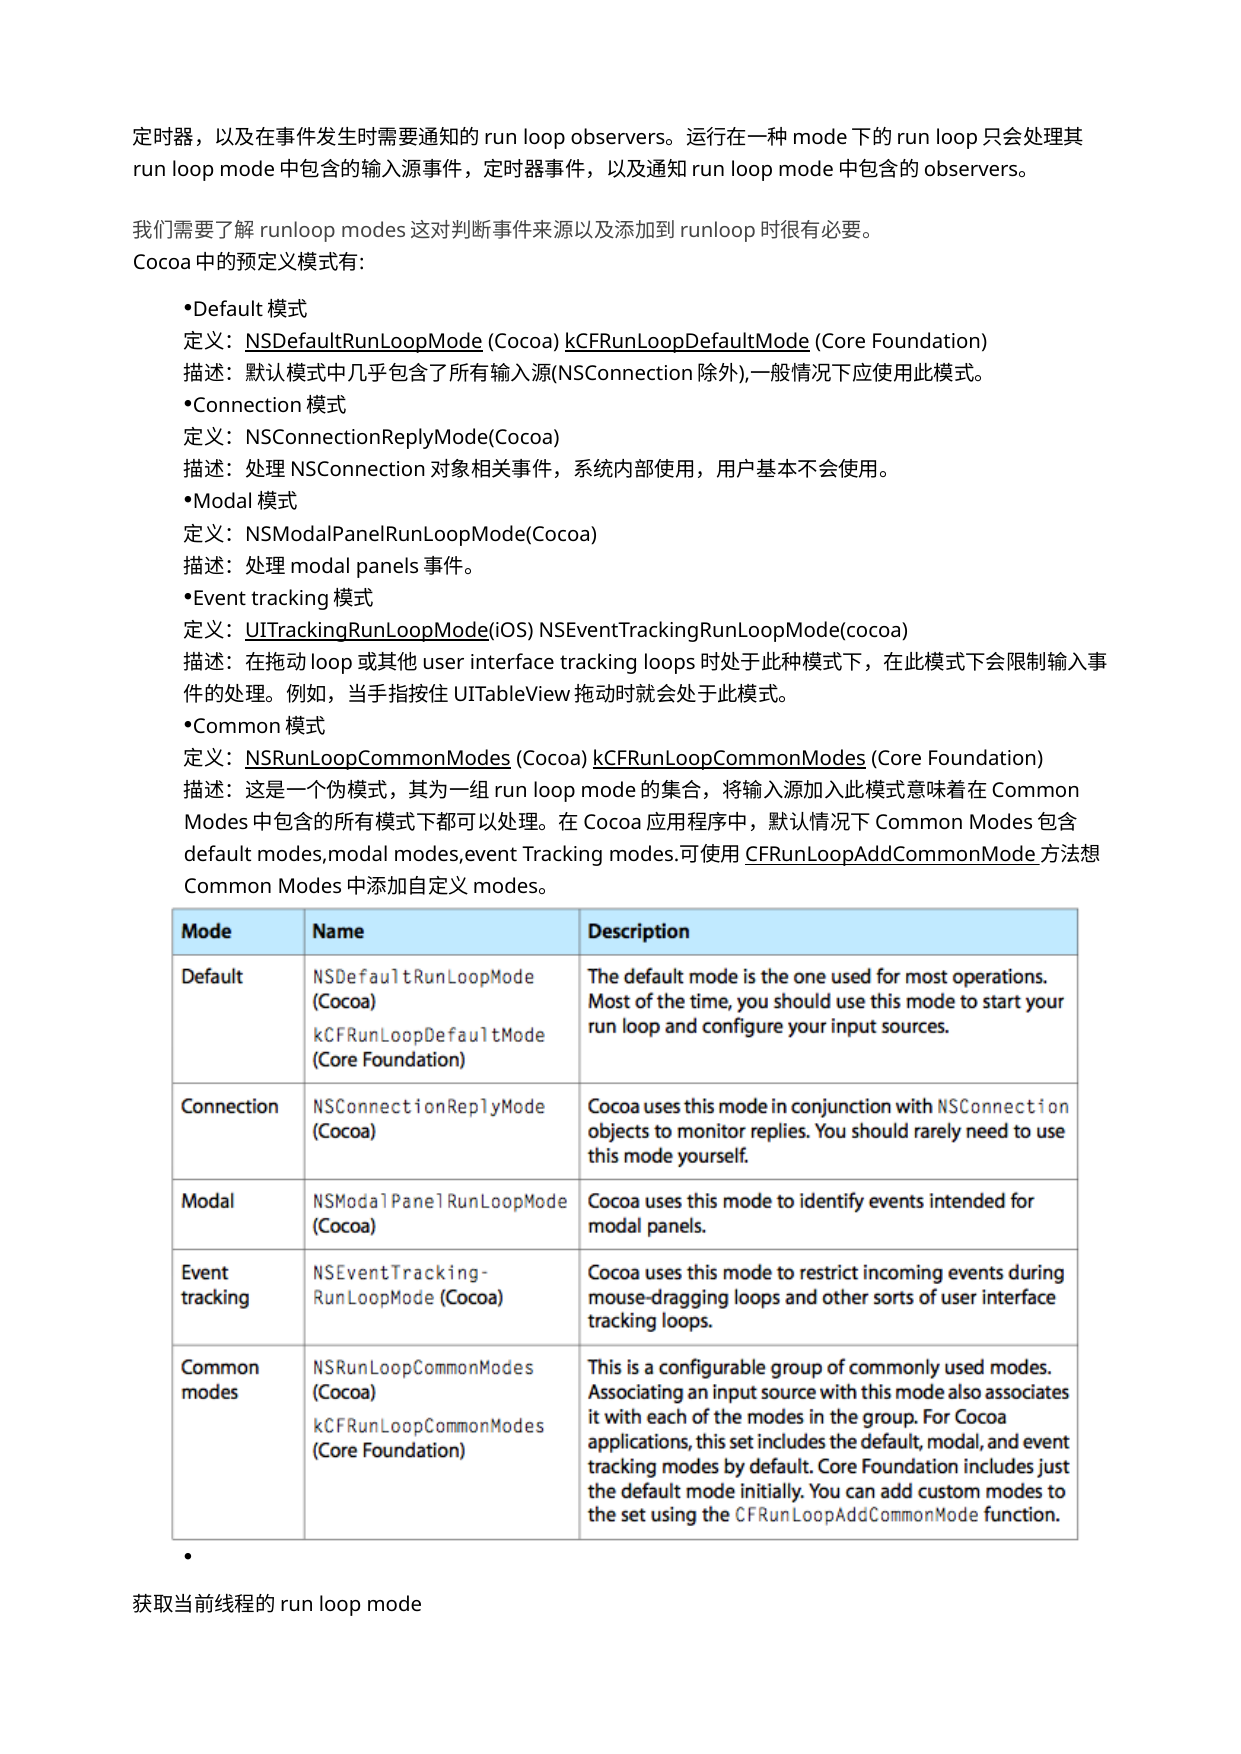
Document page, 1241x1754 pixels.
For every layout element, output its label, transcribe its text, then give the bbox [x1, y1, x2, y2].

list Default模式 定义：NSDefaultRunLoopMode (Cocoa) kCFRunLoopDefaultMode (Core Foundation) 描述：默认模式中几乎包含了所有输入源(NSConnection除外),一般情况下应使用此模式。 [118, 290, 1122, 386]
list Connection模式 定义：NSConnectionReplyMode(Cocoa) 描述：处理NSConnection对象相关事件，系统内部使用，用户基本不会使用。 [118, 386, 1122, 483]
list Modal模式 定义：NSModalPanelRunLoopMode(Cocoa) 描述：处理modal panels事件。 [118, 483, 1122, 579]
list Event tracking模式 定义：UITrackingRunLoopMode(iOS) NSEventTrackingRunLoopMode(cocoa) 描述：在拖动loop或其他user interface tracking loops时处于此种模式下，在此模式下会限制输入事件的处理。例如，当手指按住UITableView拖动时就会处于此模式。 [118, 579, 1122, 707]
text 每个run loop可运行在不同的模式下,一个run loop mode是一个集合，其中包含其监听的若干输入事件源，定时器，以及在事件发生时需要通知的run loop observers。运行在一种mode下的run loop只会处理其run loop mode中包含的输入源事件，定时器事件，以及通知run loop mode中包含的observers。 [133, 118, 1107, 182]
picture [160, 899, 1080, 1542]
list Common模式 定义：NSRunLoopCommonModes (Cocoa) kCFRunLoopCommonModes (Core Foundation) 描述：这是一个伪模式，其为一组run loop mode的集合，将输入源加入此模式意味着在Common Modes中包含的所有模式下都可以处理。在Cocoa应用程序中，默认情况下Common Modes包含default modes,modal modes,event Tracking modes.可使用CFRunLoopAddCommonMode方法想Common Modes中添加自定义modes。 [118, 707, 1122, 900]
text 我们需要了解runloop modes这对判断事件来源以及添加到runloop时很有必要。 Cocoa中的预定义模式有: [133, 211, 1107, 276]
text 获取当前线程的run loop mode [133, 1585, 1107, 1617]
